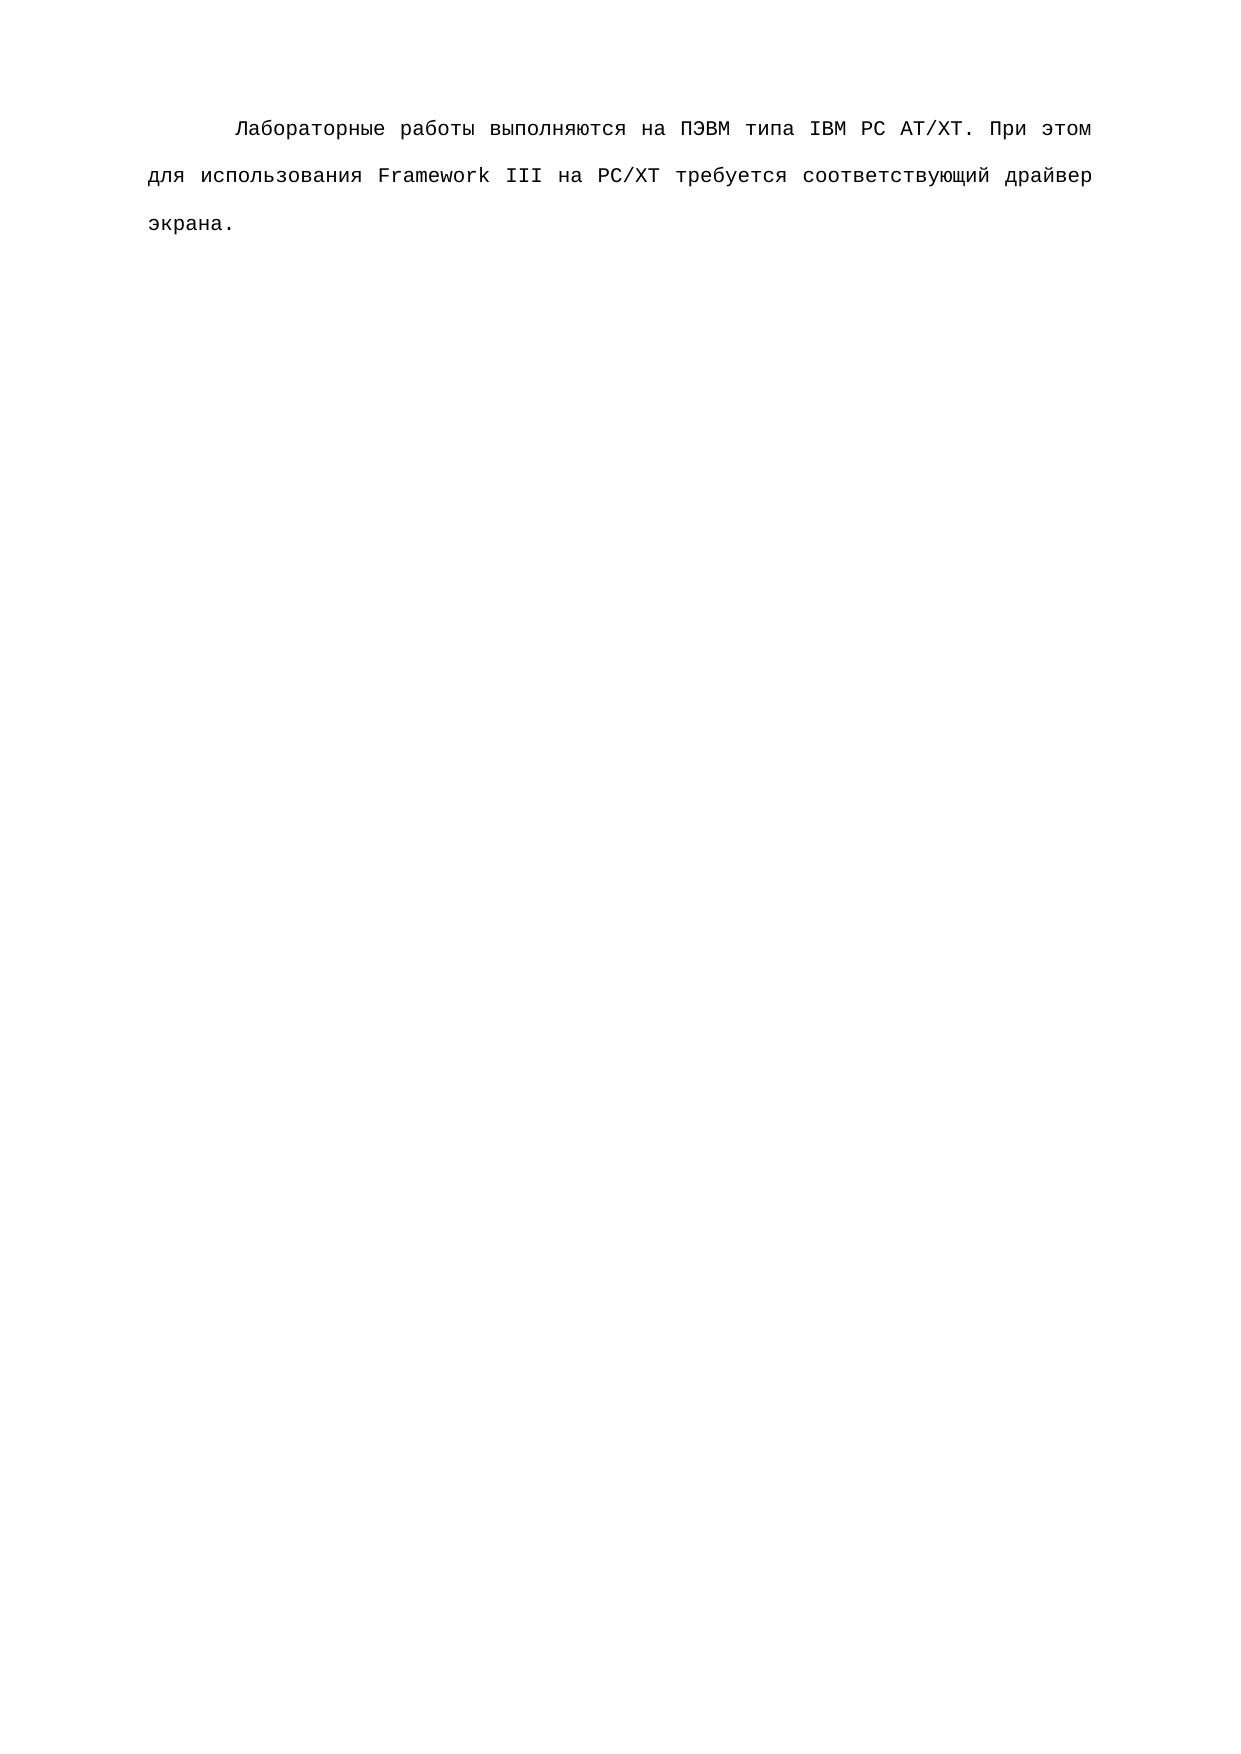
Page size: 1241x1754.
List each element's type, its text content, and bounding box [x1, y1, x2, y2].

text Лабораторные работы выполняются на ПЭВМ типа IBM PC AT/XT. При этом для использования Framework III на PC/XT требуется соответствующий драйвер экрана. [148, 118, 1093, 236]
